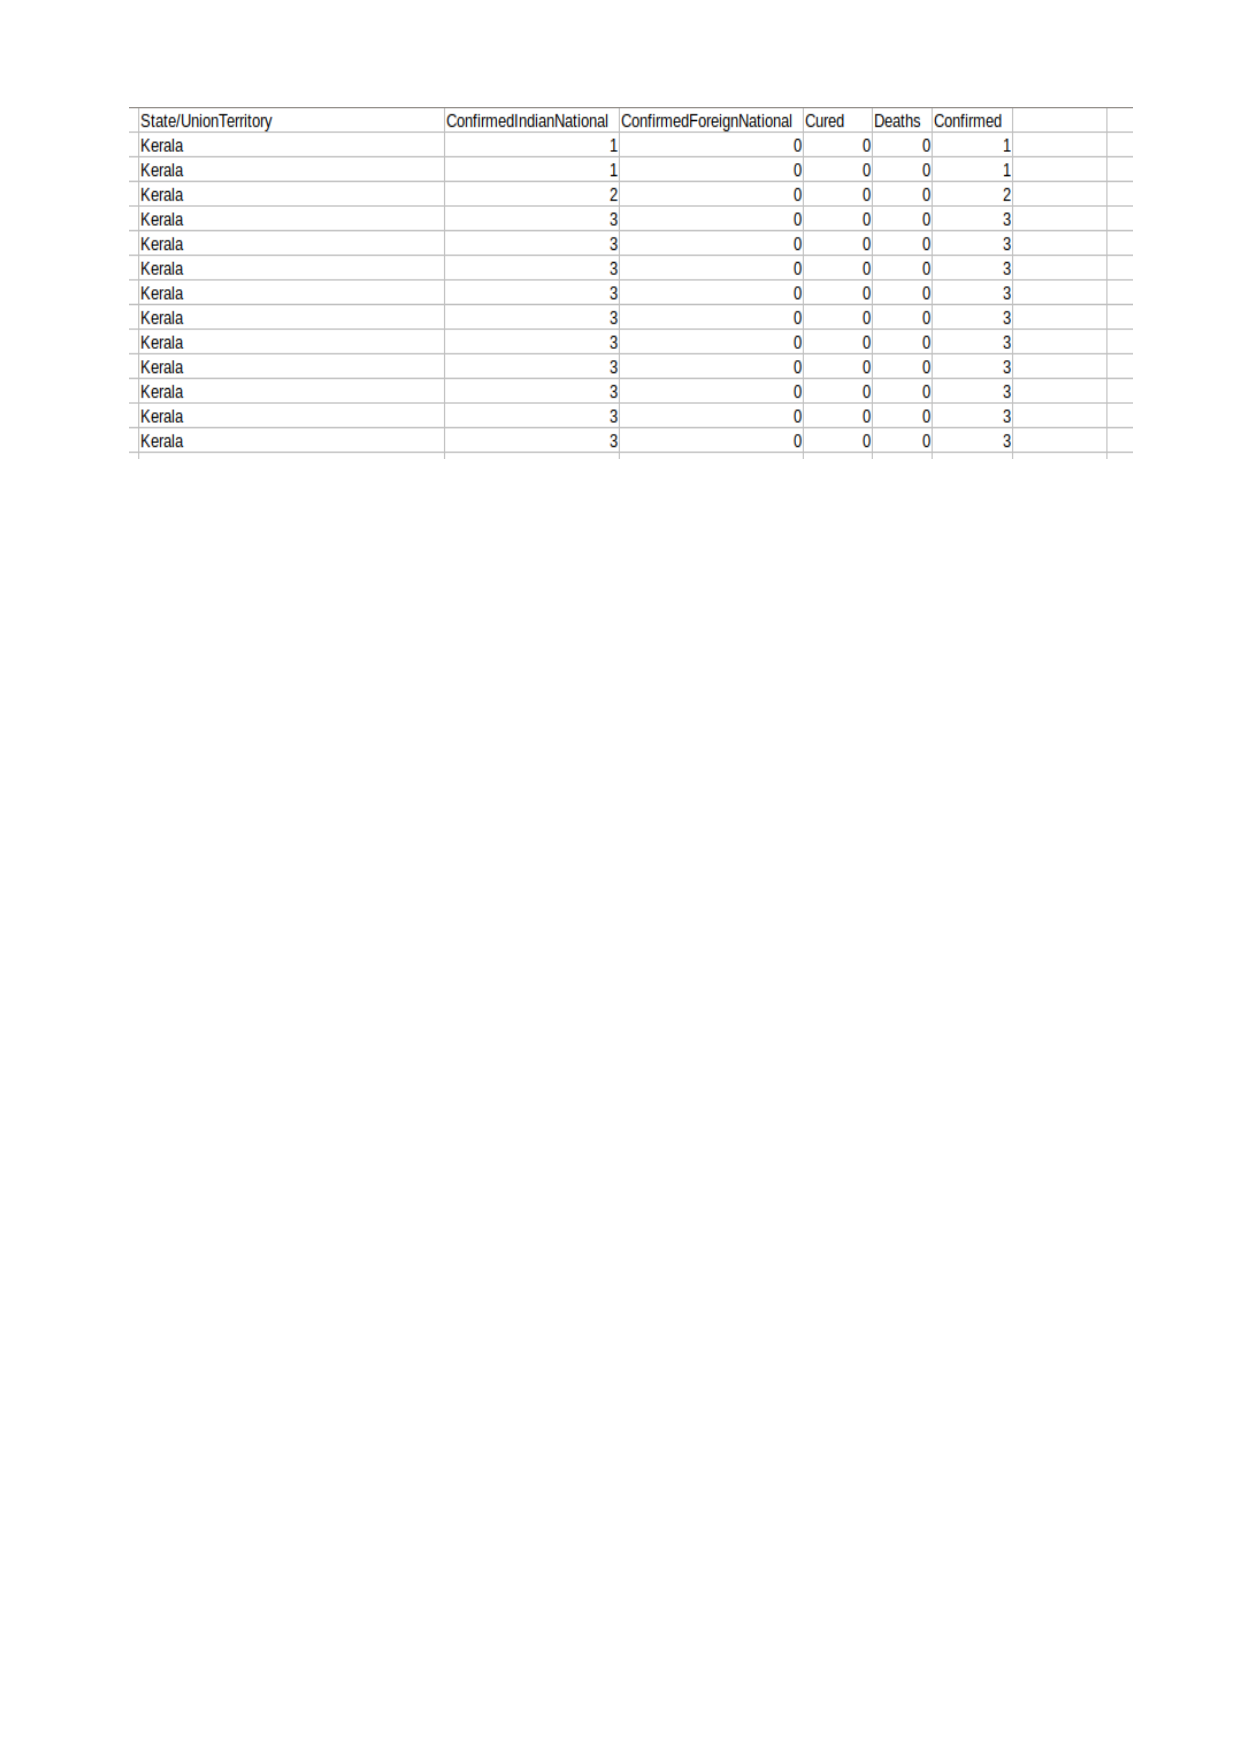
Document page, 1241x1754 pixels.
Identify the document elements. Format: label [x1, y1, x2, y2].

picture [129, 107, 1133, 459]
